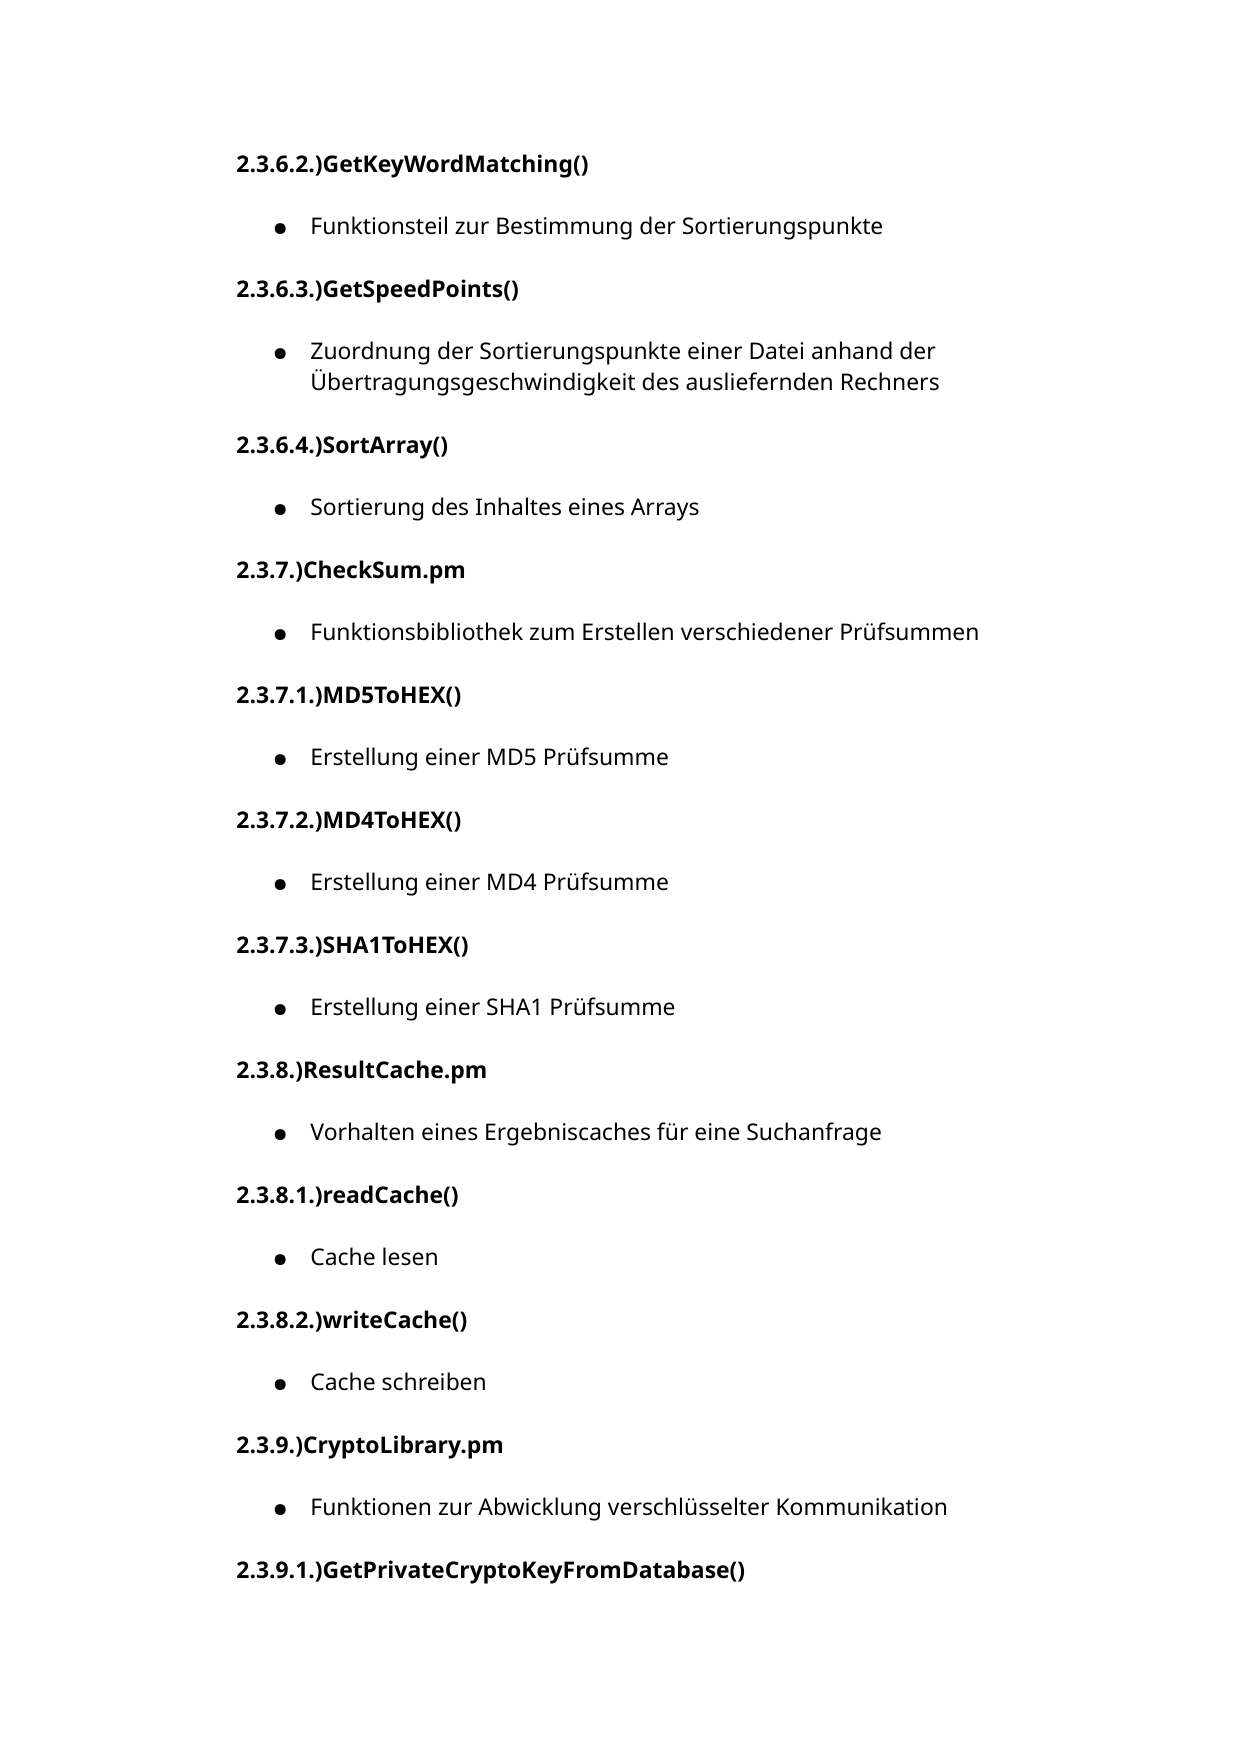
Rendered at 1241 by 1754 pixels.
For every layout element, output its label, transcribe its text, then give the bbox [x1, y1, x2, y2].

text 2.3.8.1.)readCache() [236, 1179, 1093, 1210]
list Funktionen zur Abwicklung verschlüsselter Kommunikation [273, 1491, 1093, 1523]
text 2.3.6.2.)GetKeyWordMatching() [236, 148, 1093, 179]
list Cache lesen [273, 1241, 1093, 1273]
text 2.3.7.3.)SHA1ToHEX() [236, 929, 1093, 960]
list Erstellung einer MD5 Prüfsumme [273, 741, 1093, 773]
text 2.3.9.)CryptoLibrary.pm [236, 1429, 1093, 1460]
list Zuordnung der Sortierungspunkte einer Datei anhand der Übertragungsgeschwindigkeit des ausliefernden Rechners [273, 335, 1093, 398]
text 2.3.8.2.)writeCache() [236, 1304, 1093, 1335]
text 2.3.7.1.)MD5ToHEX() [236, 679, 1093, 710]
list Erstellung einer MD4 Prüfsumme [273, 866, 1093, 898]
text 2.3.9.1.)GetPrivateCryptoKeyFromDatabase() [236, 1554, 1093, 1585]
list Funktionsbibliothek zum Erstellen verschiedener Prüfsummen [273, 616, 1093, 648]
list Erstellung einer SHA1 Prüfsumme [273, 991, 1093, 1023]
text 2.3.6.4.)SortArray() [236, 429, 1093, 460]
list Sortierung des Inhaltes eines Arrays [273, 491, 1093, 523]
text 2.3.8.)ResultCache.pm [236, 1054, 1093, 1085]
list Vorhalten eines Ergebniscaches für eine Suchanfrage [273, 1116, 1093, 1148]
list Funktionsteil zur Bestimmung der Sortierungspunkte [273, 210, 1093, 241]
text 2.3.6.3.)GetSpeedPoints() [236, 273, 1093, 304]
list Cache schreiben [273, 1366, 1093, 1398]
text 2.3.7.)CheckSum.pm [236, 554, 1093, 585]
text 2.3.7.2.)MD4ToHEX() [236, 804, 1093, 835]
